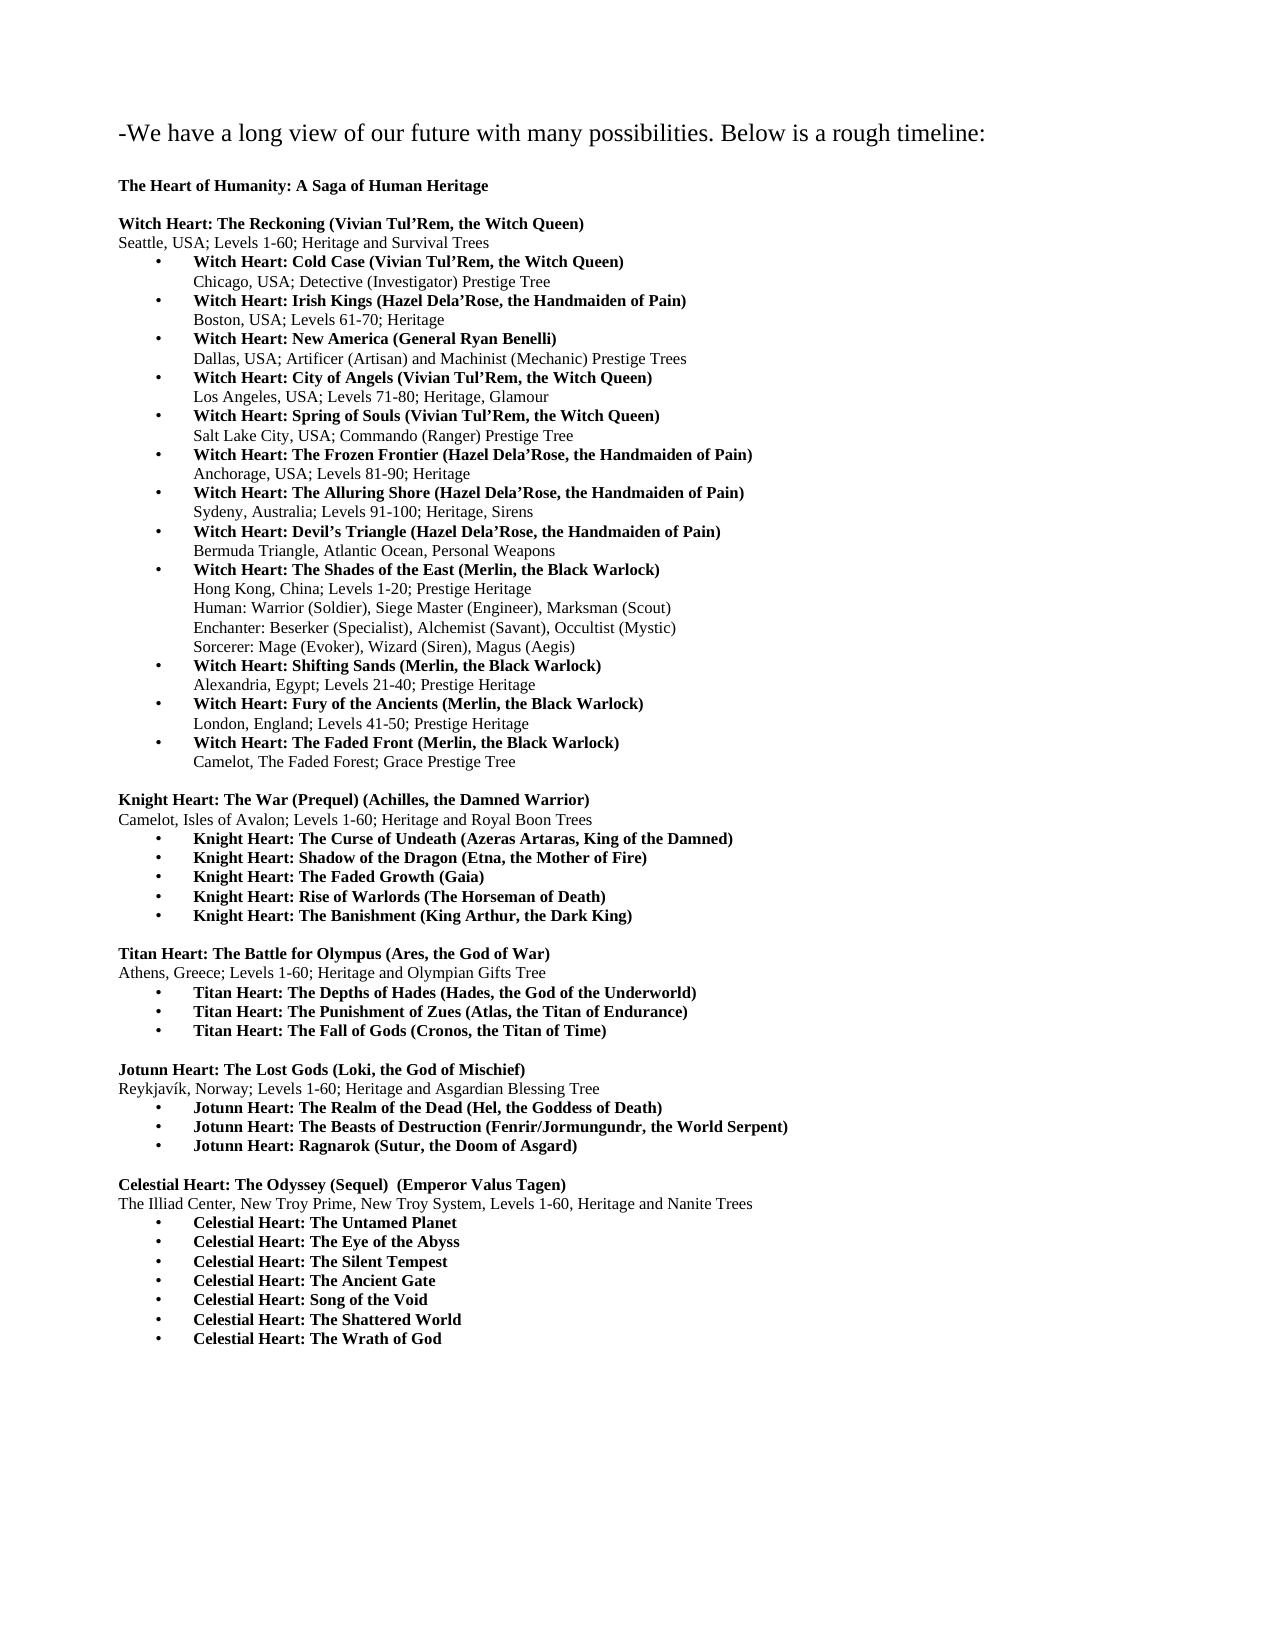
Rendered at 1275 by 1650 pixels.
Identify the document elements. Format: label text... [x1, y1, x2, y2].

list Celestial Heart: The Untamed Planet [156, 1213, 1157, 1232]
list London, England; Levels 41-50; Prestige Heritage [156, 713, 1157, 733]
list Celestial Heart: The Ancient Gate [156, 1271, 1157, 1290]
list Celestial Heart: The Wrath of God [156, 1329, 1157, 1348]
text Titan Heart: The Battle for Olympus (Ares, the God of War) [118, 944, 1157, 963]
text Celestial Heart: The Odyssey (Sequel) (Emperor Valus Tagen) [118, 1175, 1157, 1194]
text Jotunn Heart: The Lost Gods (Loki, the God of Mischief) [118, 1059, 1157, 1078]
list Jotunn Heart: The Realm of the Dead (Hel, the Goddess of Death) [156, 1098, 1157, 1117]
list Witch Heart: The Faded Front (Merlin, the Black Warlock) [156, 733, 1157, 752]
list Hong Kong, China; Levels 1-20; Prestige Heritage [156, 579, 1157, 598]
list Human: Warrior (Soldier), Siege Master (Engineer), Marksman (Scout) [156, 598, 1157, 617]
list Jotunn Heart: The Beasts of Destruction (Fenrir/Jormungundr, the World Serpent) [156, 1117, 1157, 1136]
list Sydeny, Australia; Levels 91-100; Heritage, Sirens [156, 502, 1157, 521]
list Celestial Heart: Song of the Void [156, 1290, 1157, 1309]
text Knight Heart: The War (Prequel) (Achilles, the Damned Warrior) [118, 790, 1157, 809]
text Athens, Greece; Levels 1-60; Heritage and Olympian Gifts Tree [118, 963, 1157, 982]
list Witch Heart: The Frozen Frontier (Hazel Dela’Rose, the Handmaiden of Pain) [156, 444, 1157, 464]
list Sorcerer: Mage (Evoker), Wizard (Siren), Magus (Aegis) [156, 637, 1157, 656]
list Witch Heart: Irish Kings (Hazel Dela’Rose, the Handmaiden of Pain) [156, 291, 1157, 310]
list Knight Heart: The Banishment (King Arthur, the Dark King) [156, 906, 1157, 925]
list Knight Heart: The Curse of Undeath (Azeras Artaras, King of the Damned) [156, 828, 1157, 848]
text The Illiad Center, New Troy Prime, New Troy System, Levels 1-60, Heritage and Nanite Trees [118, 1194, 1157, 1213]
text Reykjavík, Norway; Levels 1-60; Heritage and Asgardian Blessing Tree [118, 1078, 1157, 1098]
list Chicago, USA; Detective (Investigator) Prestige Tree [156, 272, 1157, 291]
list Enchanter: Beserker (Specialist), Alchemist (Savant), Occultist (Mystic) [156, 617, 1157, 637]
list Jotunn Heart: Ragnarok (Sutur, the Doom of Asgard) [156, 1136, 1157, 1156]
text Camelot, Isles of Avalon; Levels 1-60; Heritage and Royal Boon Trees [118, 809, 1157, 828]
list Witch Heart: New America (General Ryan Benelli) [156, 329, 1157, 348]
list Celestial Heart: The Eye of the Abyss [156, 1232, 1157, 1252]
list Titan Heart: The Punishment of Zues (Atlas, the Titan of Endurance) [156, 1002, 1157, 1021]
text Seattle, USA; Levels 1-60; Heritage and Survival Trees [118, 233, 1157, 252]
list Witch Heart: Shifting Sands (Merlin, the Black Warlock) [156, 656, 1157, 675]
list Witch Heart: Cold Case (Vivian Tul’Rem, the Witch Queen) [156, 252, 1157, 272]
list Witch Heart: The Shades of the East (Merlin, the Black Warlock) [156, 560, 1157, 579]
list Titan Heart: The Depths of Hades (Hades, the God of the Underworld) [156, 982, 1157, 1002]
list Alexandria, Egypt; Levels 21-40; Prestige Heritage [156, 675, 1157, 694]
text The Heart of Humanity: A Saga of Human Heritage [118, 176, 1157, 195]
list Dallas, USA; Artificer (Artisan) and Machinist (Mechanic) Prestige Trees [156, 348, 1157, 368]
text Witch Heart: The Reckoning (Vivian Tul’Rem, the Witch Queen) [118, 214, 1157, 233]
list Los Angeles, USA; Levels 71-80; Heritage, Glamour [156, 387, 1157, 406]
list Witch Heart: Fury of the Ancients (Merlin, the Black Warlock) [156, 694, 1157, 713]
list Titan Heart: The Fall of Gods (Cronos, the Titan of Time) [156, 1021, 1157, 1040]
list Witch Heart: The Alluring Shore (Hazel Dela’Rose, the Handmaiden of Pain) [156, 483, 1157, 502]
list Witch Heart: Devil’s Triangle (Hazel Dela’Rose, the Handmaiden of Pain) [156, 521, 1157, 541]
list Camelot, The Faded Forest; Grace Prestige Tree [156, 752, 1157, 771]
list Knight Heart: Rise of Warlords (The Horseman of Death) [156, 886, 1157, 906]
list Witch Heart: City of Angels (Vivian Tul’Rem, the Witch Queen) [156, 368, 1157, 387]
list Boston, USA; Levels 61-70; Heritage [156, 310, 1157, 329]
list Knight Heart: The Faded Growth (Gaia) [156, 867, 1157, 886]
list Salt Lake City, USA; Commando (Ranger) Prestige Tree [156, 425, 1157, 444]
text -We have a long view of our future with many possibilities. Below is a rough timeline: [118, 118, 1157, 147]
list Bermuda Triangle, Atlantic Ocean, Personal Weapons [156, 541, 1157, 560]
list Witch Heart: Spring of Souls (Vivian Tul’Rem, the Witch Queen) [156, 406, 1157, 425]
list Knight Heart: Shadow of the Dragon (Etna, the Mother of Fire) [156, 848, 1157, 867]
list Anchorage, USA; Levels 81-90; Heritage [156, 464, 1157, 483]
list Celestial Heart: The Silent Tempest [156, 1252, 1157, 1271]
list Celestial Heart: The Shattered World [156, 1309, 1157, 1329]
